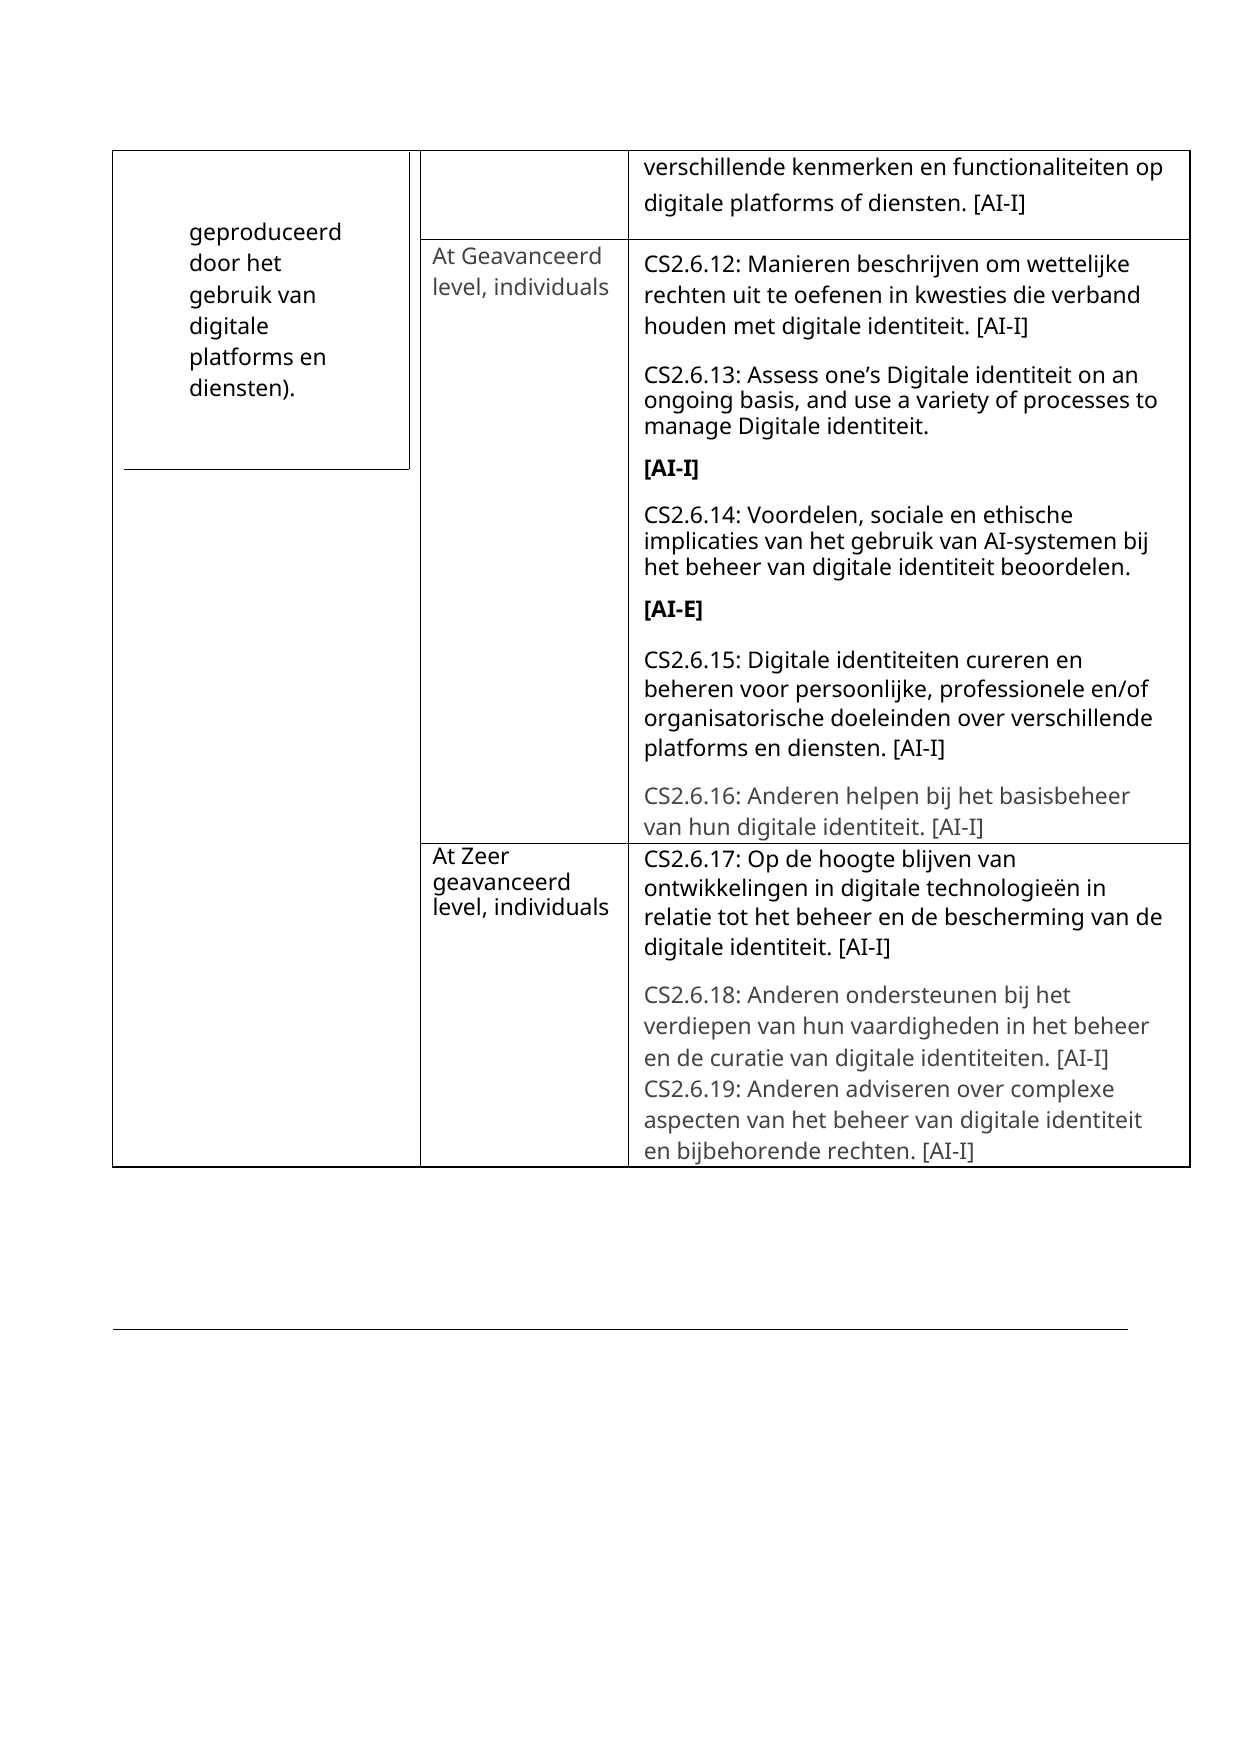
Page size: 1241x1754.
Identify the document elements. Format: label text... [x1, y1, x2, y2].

table_cell At Zeer geavanceerd level, individuals [421, 844, 628, 1166]
table_cell CS2.6.17: Op de hoogte blijven van ontwikkelingen in digitale technologieën in relatie tot het beheer en de bescherming van de digitale identiteit. [AI-I] CS2.6.18: Anderen ondersteunen bij het verdiepen van hun vaardigheden in het beheer en de curatie van digitale identiteiten. [AI-I] CS2.6.19: Anderen adviseren over complexe aspecten van het beheer van digitale identiteit en bijbehorende rechten. [AI-I] [629, 844, 1189, 1166]
table_cell CS2.6.12: Manieren beschrijven om wettelijke rechten uit te oefenen in kwesties die verband houden met digitale identiteit. [AI-I] CS2.6.13: Assess one’s Digitale identiteit on an ongoing basis, and use a variety of processes to manage Digitale identiteit. [AI-I] CS2.6.14: Voordelen, sociale en ethische implicaties van het gebruik van AI-systemen bij het beheer van digitale identiteit beoordelen. [AI-E] CS2.6.15: Digitale identiteiten cureren en beheren voor persoonlijke, professionele en/of organisatorische doeleinden over verschillende platforms en diensten. [AI-I] CS2.6.16: Anderen helpen bij het basisbeheer van hun digitale identiteit. [AI-I] [629, 240, 1189, 842]
table_cell At Geavanceerd level, individuals [421, 240, 628, 842]
table_header geproduceerd door het gebruik van digitale platforms en diensten). [113, 151, 420, 1166]
table_cell verschillende kenmerken en functionaliteiten op digitale platforms of diensten. [AI-I] [629, 151, 1189, 239]
table_cell [421, 151, 628, 239]
